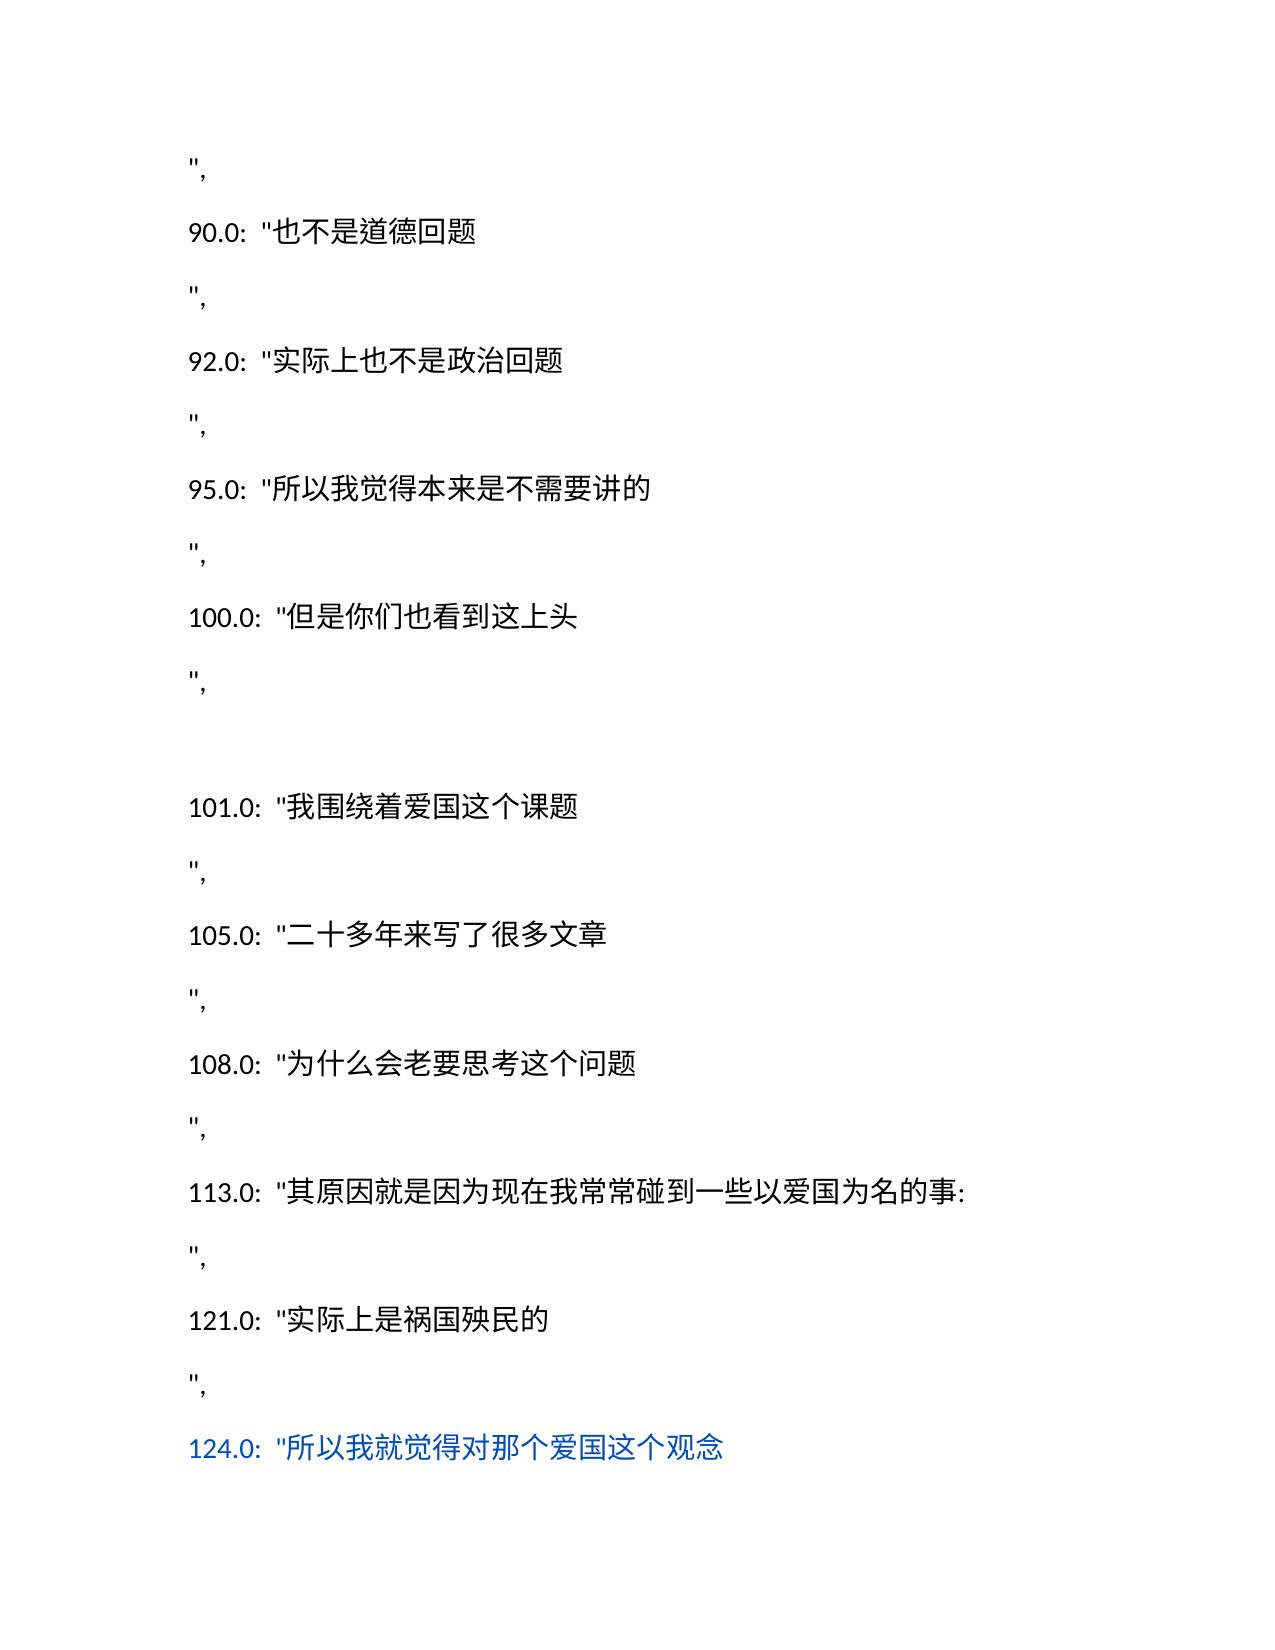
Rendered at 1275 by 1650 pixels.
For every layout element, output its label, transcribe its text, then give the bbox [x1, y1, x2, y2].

text 95.0: "所以我觉得本来是不需要讲的 [187, 468, 1087, 508]
text 113.0: "其原因就是因为现在我常常碰到一些以爱国为名的事: [187, 1171, 1087, 1211]
text 105.0: "二十多年来写了很多文章 [187, 915, 1087, 954]
text 121.0: "实际上是祸国殃民的 [187, 1299, 1087, 1339]
text ", [187, 535, 1087, 570]
text ", [187, 278, 1087, 314]
text ", [187, 853, 1087, 888]
text 124.0: "所以我就觉得对那个爱国这个观念 [187, 1428, 1087, 1467]
text 108.0: "为什么会老要思考这个问题 [187, 1043, 1087, 1083]
text ", [187, 406, 1087, 442]
text ", [187, 1109, 1087, 1145]
text 100.0: "但是你们也看到这上头 [187, 596, 1087, 636]
text ", [187, 981, 1087, 1017]
text ", [187, 663, 1087, 698]
text 101.0: "我围绕着爱国这个课题 [187, 786, 1087, 826]
text ", [187, 150, 1087, 186]
text 92.0: "实际上也不是政治回题 [187, 340, 1087, 380]
text ", [187, 1238, 1087, 1273]
text ", [187, 1366, 1087, 1401]
text 90.0: "也不是道德回题 [187, 212, 1087, 251]
